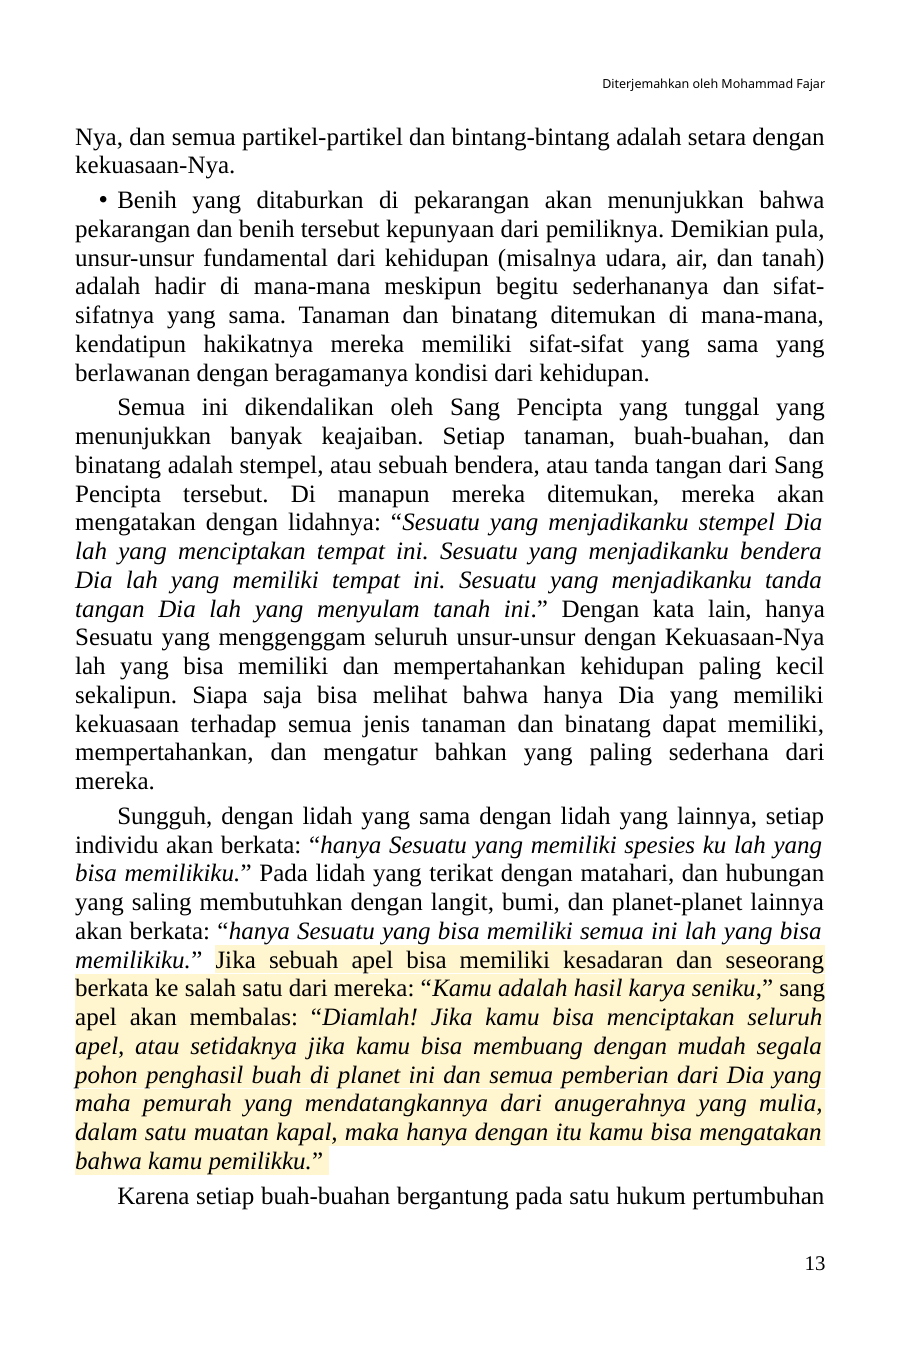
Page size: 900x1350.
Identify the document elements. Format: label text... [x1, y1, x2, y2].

text Karena setiap buah-buahan bergantung pada satu hukum pertumbuhan [75, 1181, 825, 1209]
text Semua ini dikendalikan oleh Sang Pencipta yang tunggal yang menunjukkan banyak keajaiban. Setiap tanaman, buah-buahan, dan binatang adalah stempel, atau sebuah bendera, atau tanda tangan dari Sang Pencipta tersebut. Di manapun mereka ditemukan, mereka akan mengatakan dengan lidahnya: “Sesuatu yang menjadikanku stempel Dia lah yang menciptakan tempat ini. Sesuatu yang menjadikanku bendera Dia lah yang memiliki tempat ini. Sesuatu yang menjadikanku tanda tangan Dia lah yang menyulam tanah ini.” Dengan kata lain, hanya Sesuatu yang menggenggam seluruh unsur-unsur dengan Kekuasaan-Nya lah yang bisa memiliki dan mempertahankan kehidupan paling kecil sekalipun. Siapa saja bisa melihat bahwa hanya Dia yang memiliki kekuasaan terhadap semua jenis tanaman dan binatang dapat memiliki, mempertahankan, dan mengatur bahkan yang paling sederhana dari mereka. [75, 392, 825, 795]
text Sungguh, dengan lidah yang sama dengan lidah yang lainnya, setiap individu akan berkata: “hanya Sesuatu yang memiliki spesies ku lah yang bisa memilikiku.” Pada lidah yang terikat dengan matahari, dan hubungan yang saling membutuhkan dengan langit, bumi, dan planet-planet lainnya akan berkata: “hanya Sesuatu yang bisa memiliki semua ini lah yang bisa memilikiku.” Jika sebuah apel bisa memiliki kesadaran dan seseorang berkata ke salah satu dari mereka: “Kamu adalah hasil karya seniku,” sang apel akan membalas: “Diamlah! Jika kamu bisa menciptakan seluruh apel, atau setidaknya jika kamu bisa membuang dengan mudah segala pohon penghasil buah di planet ini dan semua pemberian dari Dia yang maha pemurah yang mendatangkannya dari anugerahnya yang mulia, dalam satu muatan kapal, maka hanya dengan itu kamu bisa mengatakan bahwa kamu pemilikku.” [75, 801, 825, 1175]
text Nya, dan semua partikel-partikel dan bintang-bintang adalah setara dengan kekuasaan-Nya. [75, 122, 825, 179]
list Benih yang ditaburkan di pekarangan akan menunjukkan bahwa pekarangan dan benih tersebut kepunyaan dari pemiliknya. Demikian pula, unsur-unsur fundamental dari kehidupan (misalnya udara, air, dan tanah) adalah hadir di mana-mana meskipun begitu sederhananya dan sifat-sifatnya yang sama. Tanaman dan binatang ditemukan di mana-mana, kendatipun hakikatnya mereka memiliki sifat-sifat yang sama yang berlawanan dengan beragamanya kondisi dari kehidupan. [75, 185, 825, 386]
